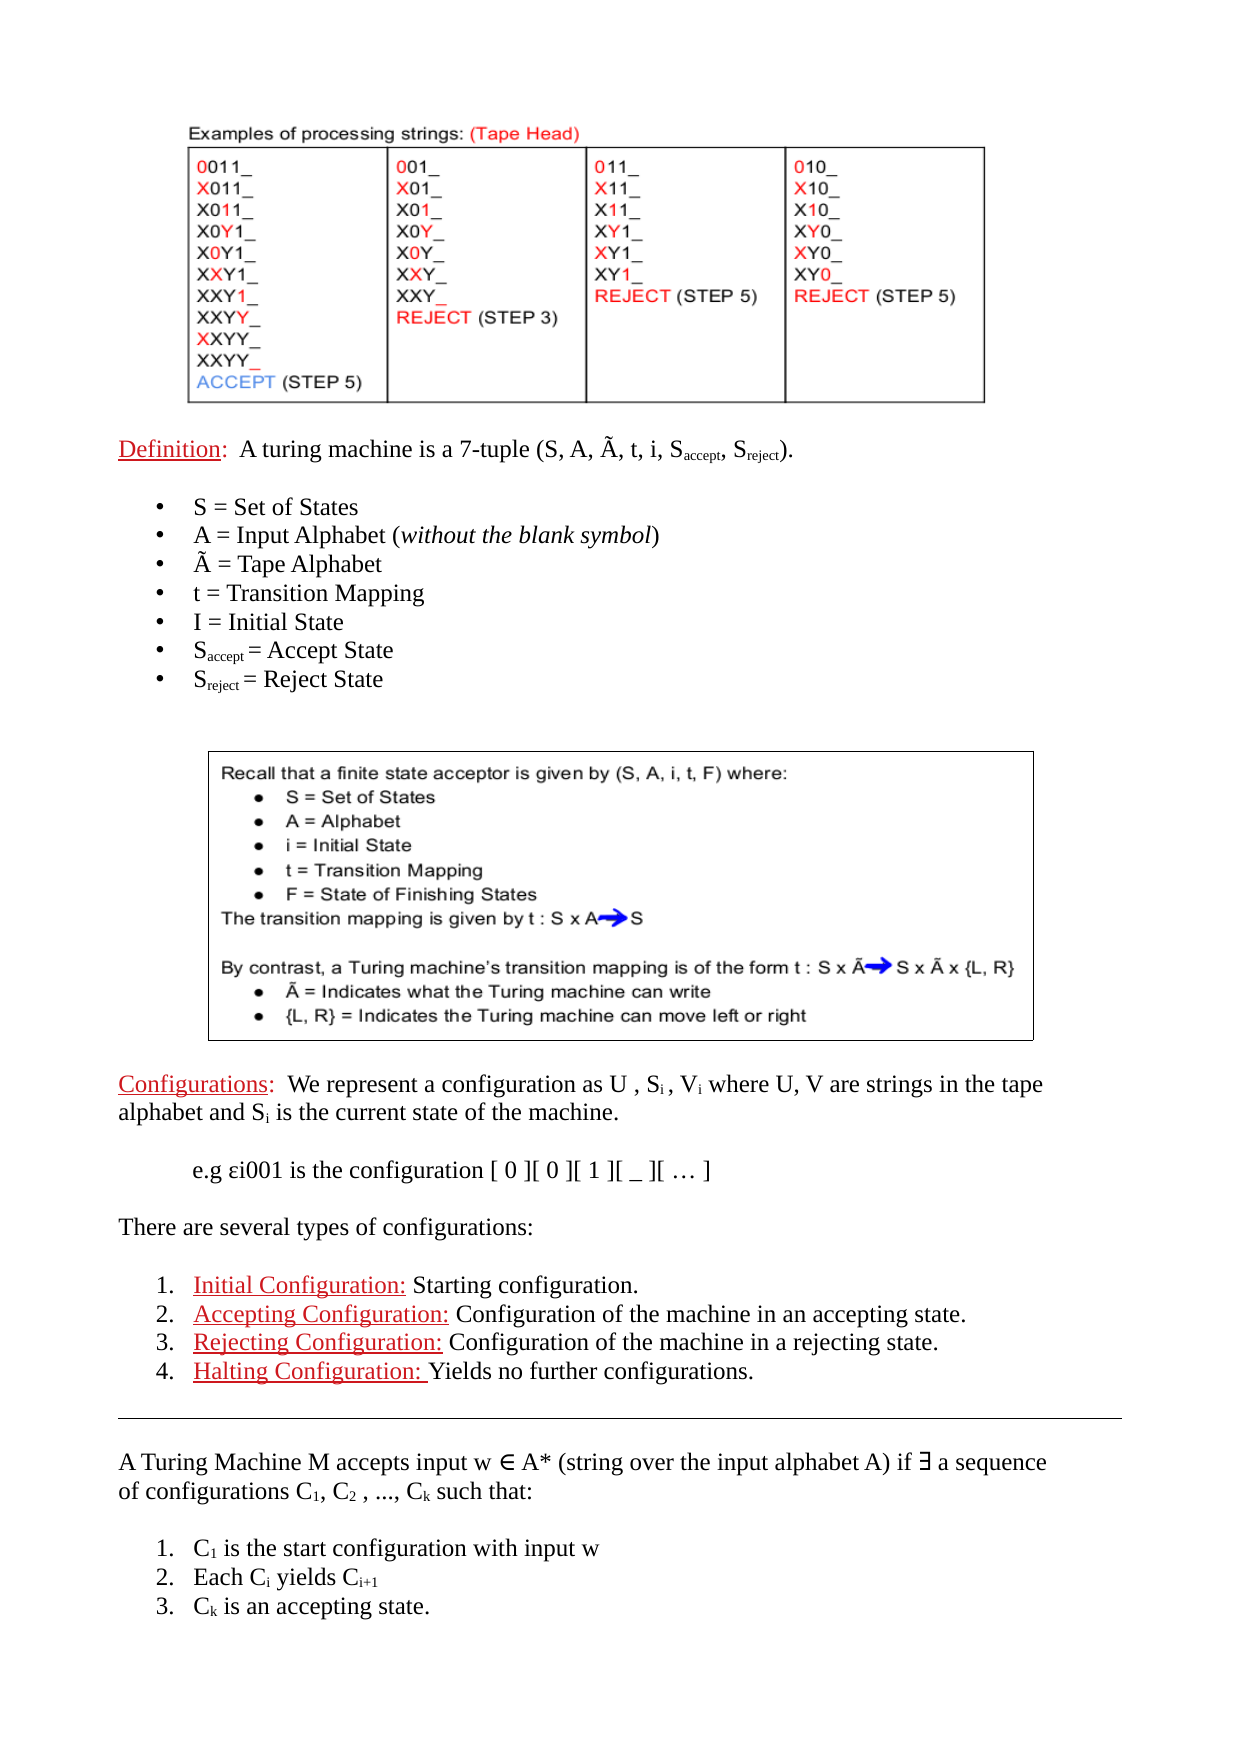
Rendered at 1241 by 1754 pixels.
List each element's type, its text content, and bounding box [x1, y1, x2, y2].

text e.g εi001 is the configuration [ 0 ][ 0 ][ 1 ][ _ ][ … ] [118, 1155, 1122, 1184]
text There are several types of configurations: [118, 1212, 1122, 1241]
text of configurations C1, C2 , ..., Ck such that: [118, 1476, 1122, 1504]
list Halting Configuration: Yields no further configurations. [156, 1356, 1122, 1385]
list C1 is the start configuration with input w [156, 1533, 1122, 1562]
list I = Initial State [156, 607, 1122, 636]
list A = Input Alphabet (without the blank symbol) [156, 521, 1122, 549]
list Accepting Configuration: Configuration of the machine in an accepting state. [156, 1299, 1122, 1327]
list Sreject = Reject State [156, 664, 1122, 693]
list S = Set of States [156, 492, 1122, 521]
text Configurations: We represent a configuration as U , Si , Vi where U, V are strings in the tape alphabet and Si is the current state of the machine. [118, 1069, 1122, 1126]
text A Turing Machine M accepts input w ∈ A* (string over the input alphabet A) if ∃ a sequence [118, 1447, 1122, 1476]
list Ck is an accepting state. [156, 1591, 1122, 1619]
list Initial Configuration: Starting configuration. [156, 1270, 1122, 1299]
text Definition: A turing machine is a 7-tuple (S, A, Ã, t, i, Saccept, Sreject). [118, 434, 1122, 463]
picture [210, 753, 1030, 1037]
picture [174, 118, 1002, 414]
list Saccept = Accept State [156, 636, 1122, 664]
list t = Transition Mapping [156, 578, 1122, 607]
list Ã = Tape Alphabet [156, 549, 1122, 578]
list Rejecting Configuration: Configuration of the machine in a rejecting state. [156, 1327, 1122, 1356]
list Each Ci yields Ci+1 [156, 1562, 1122, 1591]
